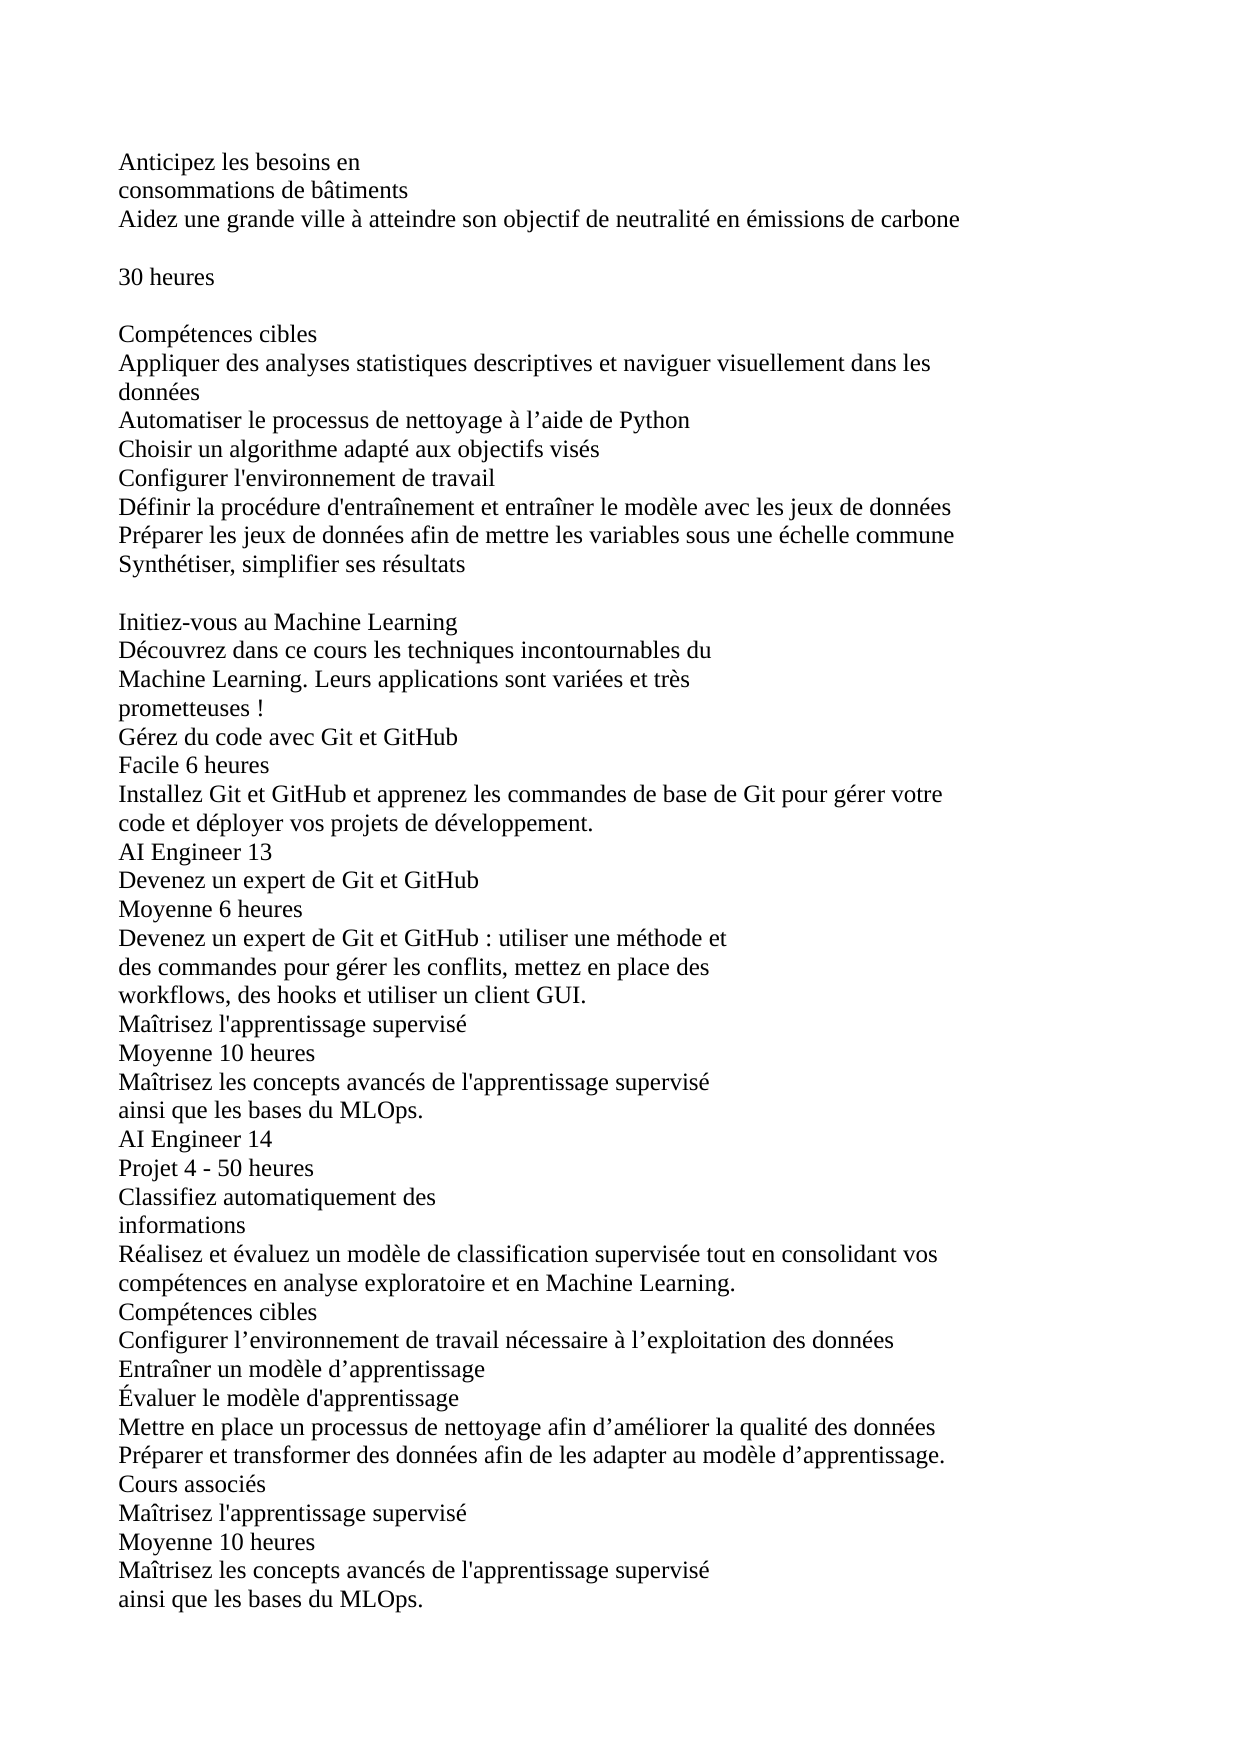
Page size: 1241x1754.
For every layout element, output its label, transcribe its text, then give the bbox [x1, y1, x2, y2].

text workflows, des hooks et utiliser un client GUI. [118, 981, 1122, 1009]
text Maîtrisez les concepts avancés de l'apprentissage supervisé [118, 1556, 1122, 1584]
text informations [118, 1211, 1122, 1239]
text Mettre en place un processus de nettoyage afin d’améliorer la qualité des données [118, 1412, 1122, 1441]
text Machine Learning. Leurs applications sont variées et très [118, 664, 1122, 693]
text Synthétiser, simplifier ses résultats [118, 549, 1122, 578]
text Anticipez les besoins en [118, 147, 1122, 176]
text Moyenne 10 heures [118, 1527, 1122, 1556]
text Compétences cibles [118, 1297, 1122, 1326]
text données [118, 377, 1122, 406]
text Gérez du code avec Git et GitHub [118, 722, 1122, 751]
text des commandes pour gérer les conflits, mettez en place des [118, 952, 1122, 981]
text Maîtrisez les concepts avancés de l'apprentissage supervisé [118, 1067, 1122, 1096]
text prometteuses ! [118, 693, 1122, 722]
text Cours associés [118, 1469, 1122, 1498]
text Projet 4 - 50 heures [118, 1153, 1122, 1182]
text Moyenne 10 heures [118, 1038, 1122, 1067]
text Configurer l'environnement de travail [118, 463, 1122, 492]
text Aidez une grande ville à atteindre son objectif de neutralité en émissions de carbone [118, 204, 1122, 233]
text Maîtrisez l'apprentissage supervisé [118, 1009, 1122, 1038]
text Installez Git et GitHub et apprenez les commandes de base de Git pour gérer votre [118, 779, 1122, 808]
text Préparer les jeux de données afin de mettre les variables sous une échelle commune [118, 521, 1122, 549]
text Entraîner un modèle d’apprentissage [118, 1354, 1122, 1383]
text Compétences cibles [118, 319, 1122, 348]
text Définir la procédure d'entraînement et entraîner le modèle avec les jeux de données [118, 492, 1122, 521]
text code et déployer vos projets de développement. [118, 808, 1122, 837]
text Configurer l’environnement de travail nécessaire à l’exploitation des données [118, 1326, 1122, 1354]
text Classifiez automatiquement des [118, 1182, 1122, 1211]
text Découvrez dans ce cours les techniques incontournables du [118, 636, 1122, 664]
text Initiez-vous au Machine Learning [118, 607, 1122, 636]
text Moyenne 6 heures [118, 894, 1122, 923]
text Automatiser le processus de nettoyage à l’aide de Python [118, 406, 1122, 434]
text Réalisez et évaluez un modèle de classification supervisée tout en consolidant vos [118, 1239, 1122, 1268]
text ainsi que les bases du MLOps. [118, 1584, 1122, 1613]
text Devenez un expert de Git et GitHub [118, 866, 1122, 894]
text Préparer et transformer des données afin de les adapter au modèle d’apprentissage. [118, 1441, 1122, 1469]
text consommations de bâtiments [118, 176, 1122, 204]
text AI Engineer 13 [118, 837, 1122, 866]
text compétences en analyse exploratoire et en Machine Learning. [118, 1268, 1122, 1297]
text Appliquer des analyses statistiques descriptives et naviguer visuellement dans les [118, 348, 1122, 377]
text 30 heures [118, 262, 1122, 291]
text Choisir un algorithme adapté aux objectifs visés [118, 434, 1122, 463]
text Évaluer le modèle d'apprentissage [118, 1383, 1122, 1412]
text AI Engineer 14 [118, 1124, 1122, 1153]
text Facile 6 heures [118, 751, 1122, 779]
text ainsi que les bases du MLOps. [118, 1096, 1122, 1124]
text Maîtrisez l'apprentissage supervisé [118, 1498, 1122, 1527]
text Devenez un expert de Git et GitHub : utiliser une méthode et [118, 923, 1122, 952]
